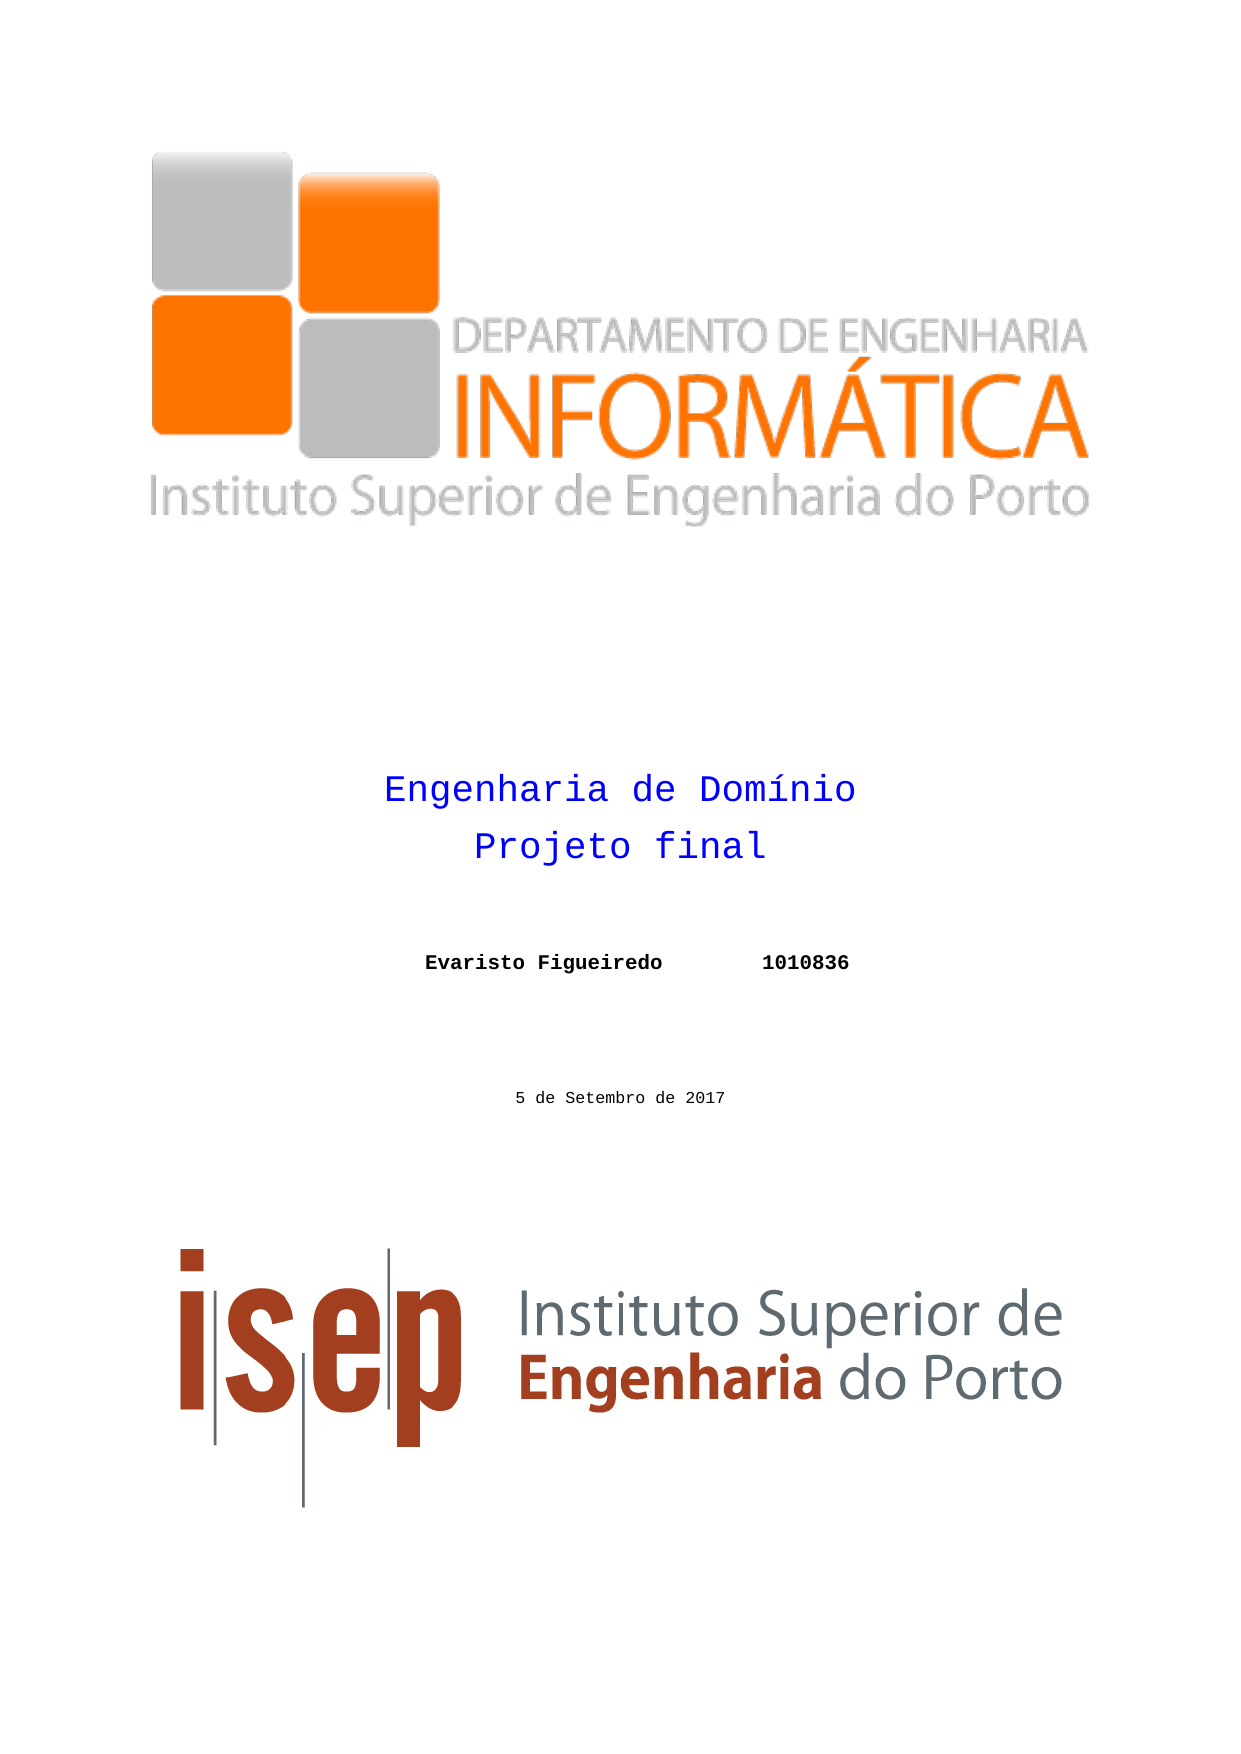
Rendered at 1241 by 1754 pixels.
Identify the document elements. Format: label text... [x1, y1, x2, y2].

text Projeto final [118, 827, 1122, 869]
picture [118, 124, 1123, 554]
text Evaristo Figueiredo 1010836 [118, 952, 1122, 976]
picture [118, 1186, 1123, 1569]
text Engenharia de Domínio [118, 770, 1122, 813]
text 5 de Setembro de 2017 [118, 1089, 1122, 1108]
